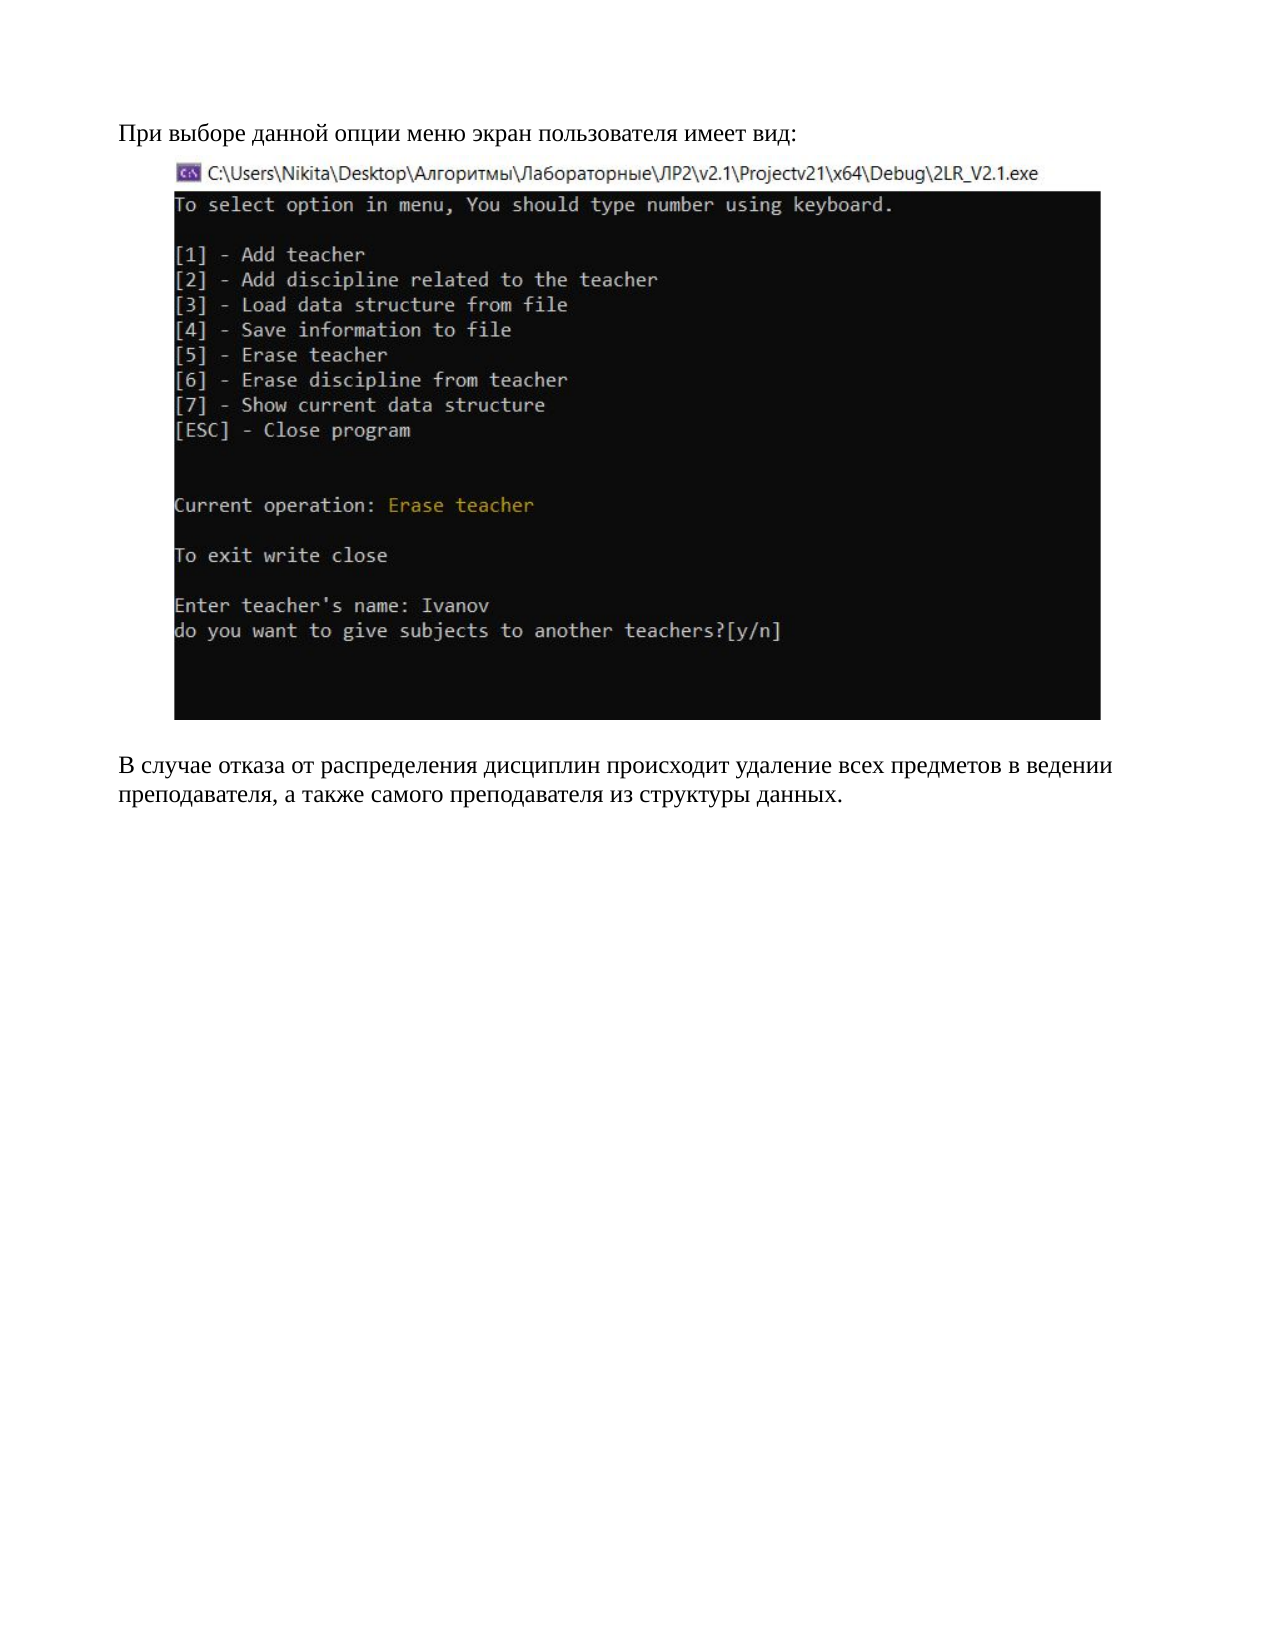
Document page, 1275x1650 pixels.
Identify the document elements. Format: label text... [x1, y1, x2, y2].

picture [174, 155, 1101, 720]
text При выборе данной опции меню экран пользователя имеет вид: [118, 118, 1157, 147]
text В случае отказа от распределения дисциплин происходит удаление всех предметов в ведении преподавателя, а также самого преподавателя из структуры данных. [118, 751, 1157, 808]
